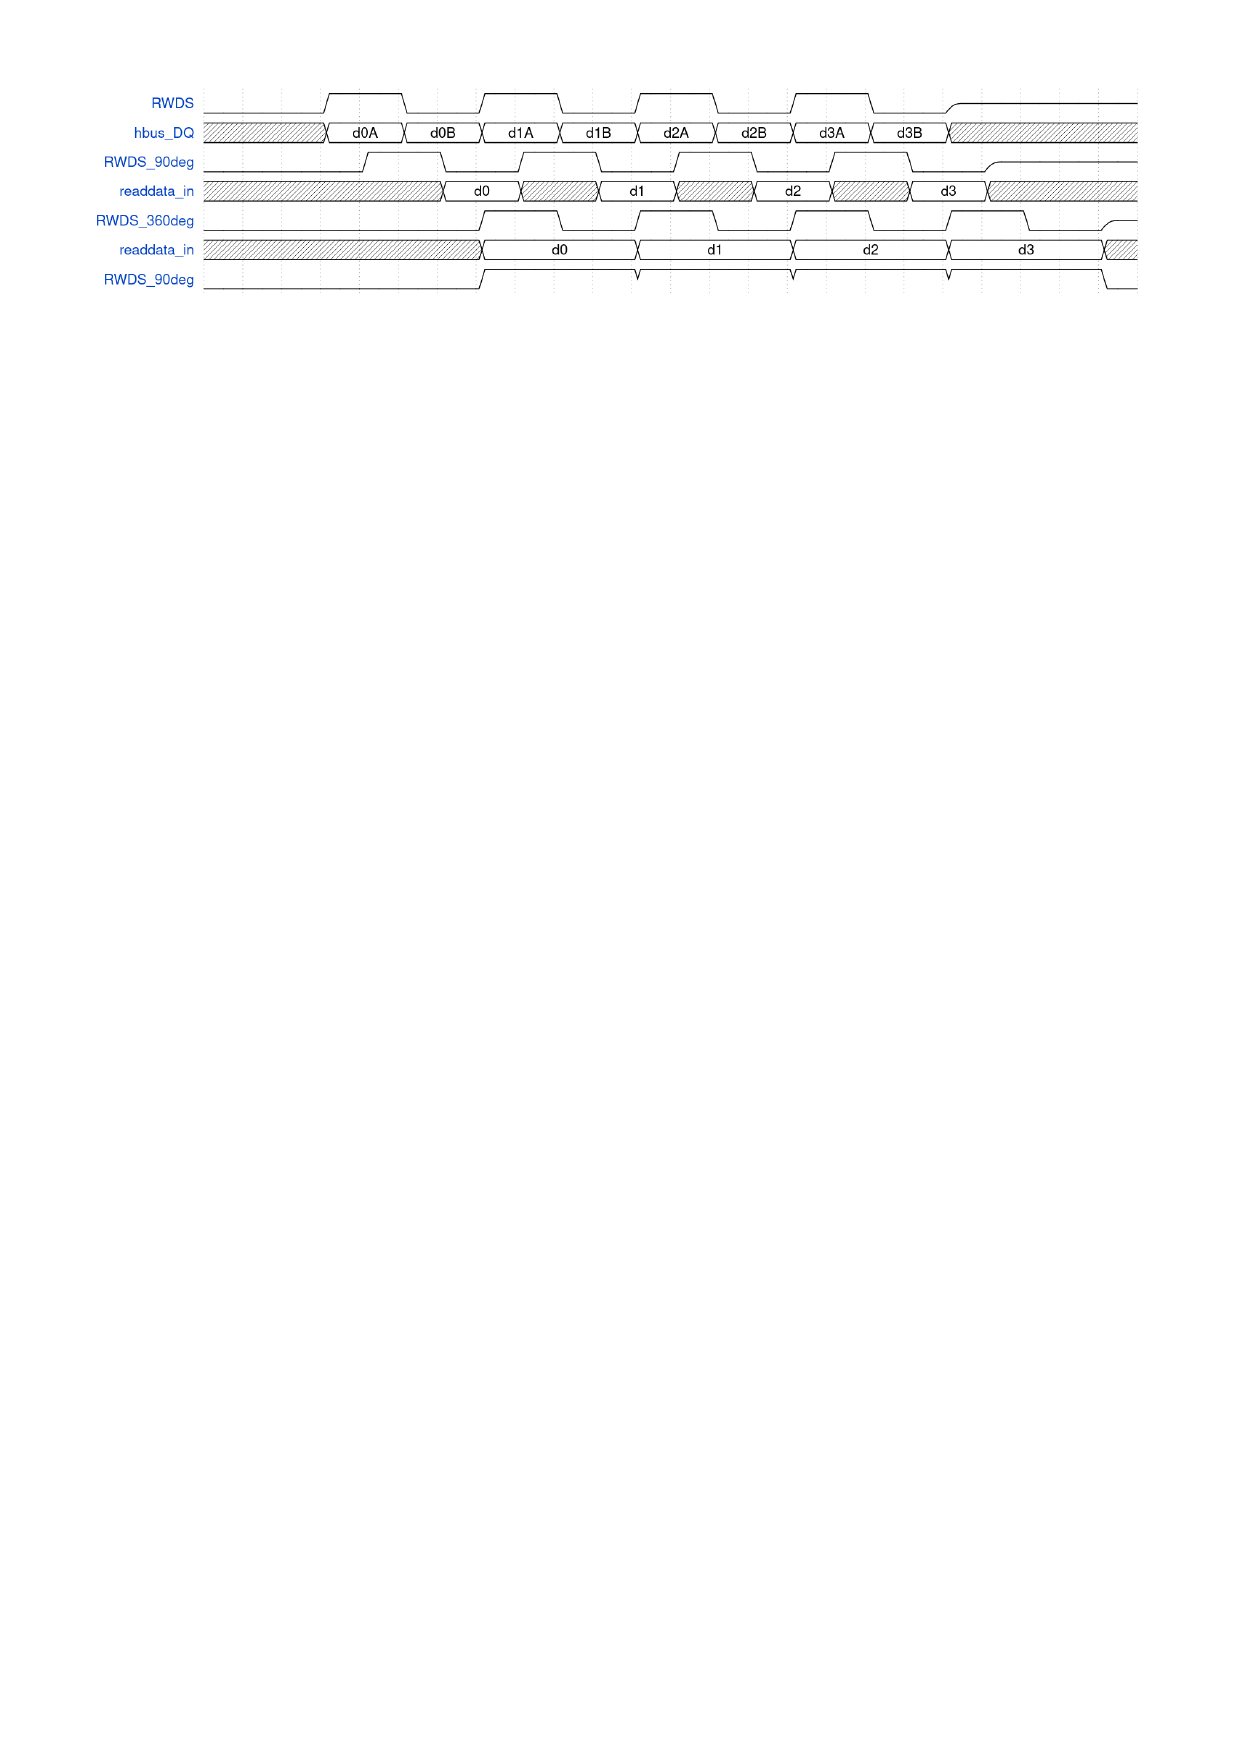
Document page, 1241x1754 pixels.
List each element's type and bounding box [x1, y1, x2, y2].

picture [88, 88, 1152, 297]
